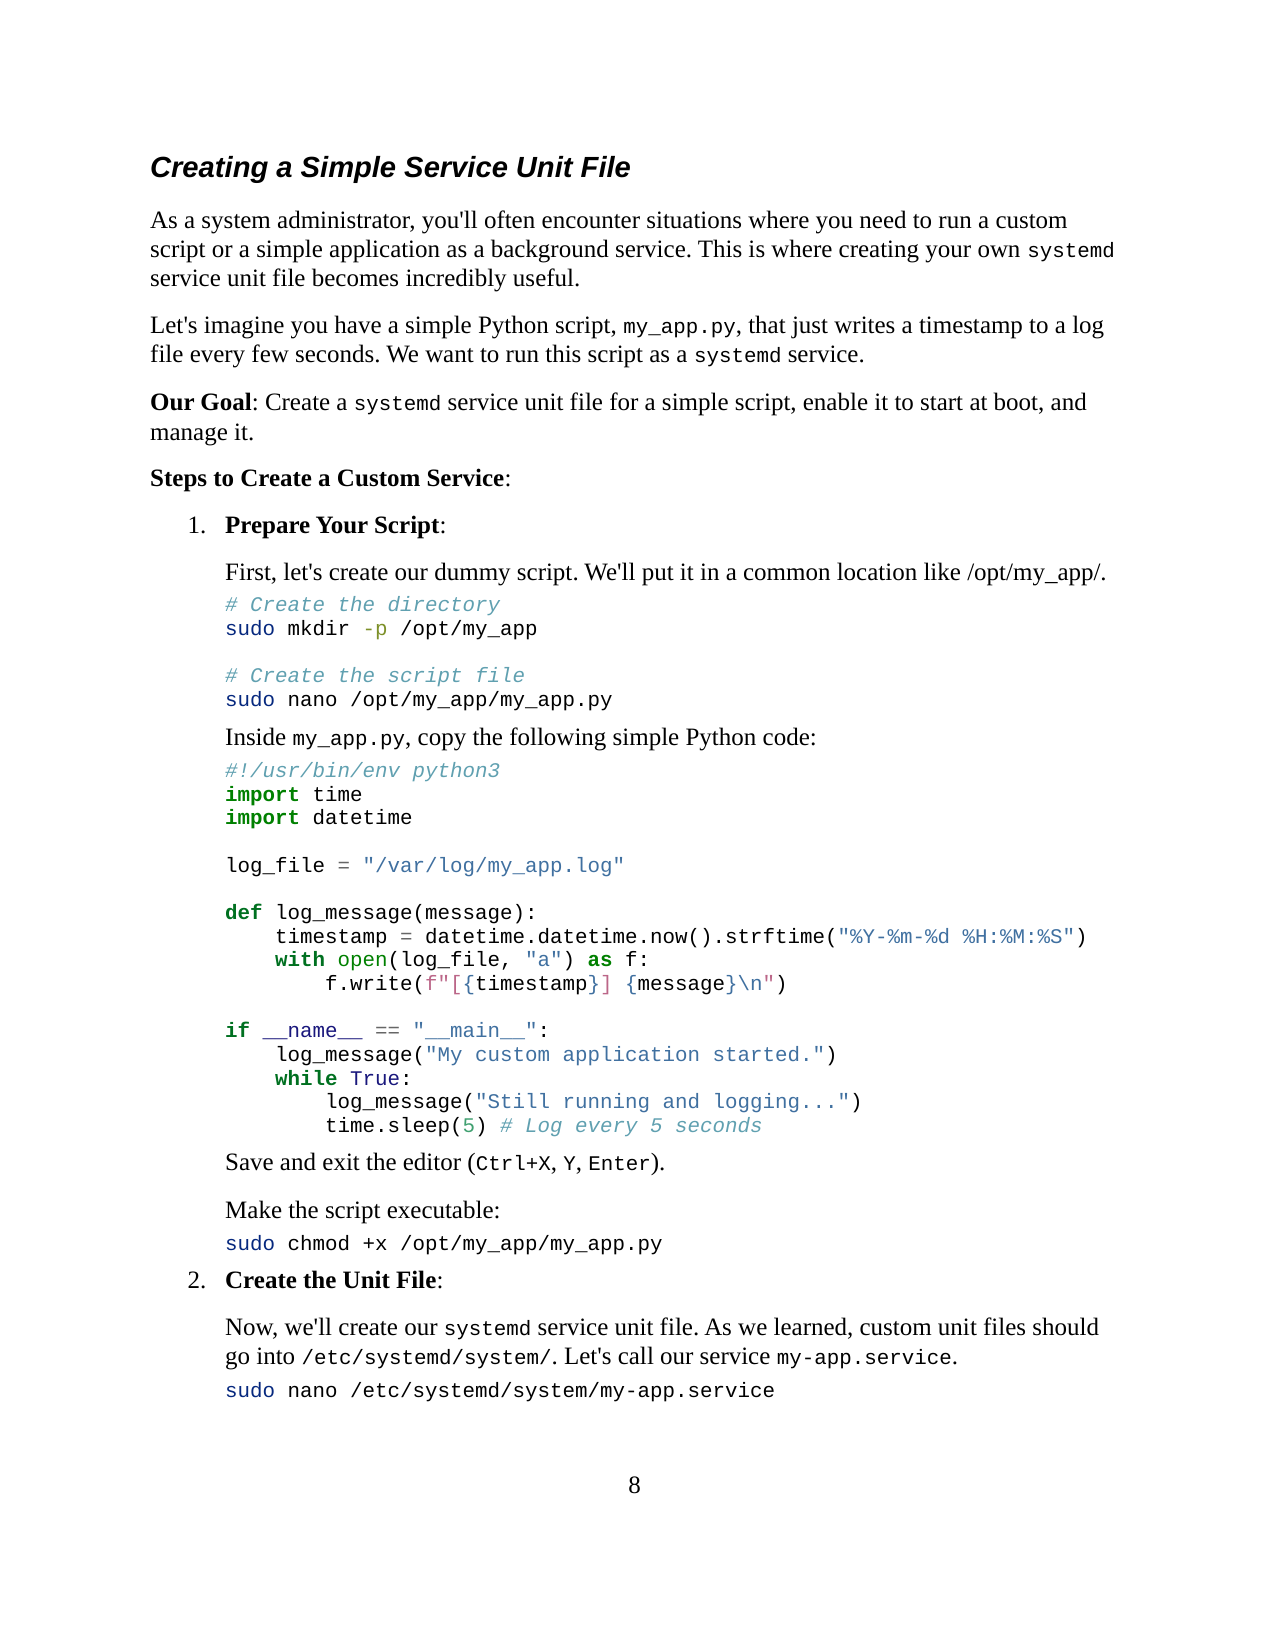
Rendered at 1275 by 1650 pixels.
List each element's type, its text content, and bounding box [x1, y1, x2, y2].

list Make the script executable: [187, 1195, 1125, 1224]
list if __name__ == "__main__": [187, 1020, 1125, 1044]
list log_message("Still running and logging...") [187, 1091, 1125, 1115]
list #!/usr/bin/env python3 [187, 760, 1125, 784]
list sudo chmod +x /opt/my_app/my_app.py [187, 1233, 1125, 1256]
list # Create the directory [187, 594, 1125, 618]
subtitle Creating a Simple Service Unit File [150, 150, 1125, 183]
list log_file = "/var/log/my_app.log" [187, 855, 1125, 878]
text Steps to Create a Custom Service: [150, 463, 1125, 492]
list Prepare Your Script: [187, 510, 1125, 539]
list import time [187, 784, 1125, 807]
list while True: [187, 1067, 1125, 1091]
list Now, we'll create our systemd service unit file. As we learned, custom unit files should go into /etc/systemd/system/. Let's call our service my-app.service. [187, 1312, 1125, 1371]
list # Create the script file [187, 665, 1125, 689]
list def log_message(message): [187, 902, 1125, 926]
list timestamp = datetime.datetime.now().strftime("%Y-%m-%d %H:%M:%S") [187, 926, 1125, 949]
list with open(log_file, "a") as f: [187, 949, 1125, 973]
list import datetime [187, 807, 1125, 831]
list sudo nano /opt/my_app/my_app.py [187, 689, 1125, 713]
list Create the Unit File: [187, 1265, 1125, 1294]
list time.sleep(5) # Log every 5 seconds [187, 1115, 1125, 1138]
list Save and exit the editor (Ctrl+X, Y, Enter). [187, 1147, 1125, 1177]
text As a system administrator, you'll often encounter situations where you need to run a custom script or a simple application as a background service. This is where creating your own systemd service unit file becomes incredibly useful. [150, 205, 1125, 292]
list f.write(f"[{timestamp}] {message}\n") [187, 973, 1125, 997]
list Inside my_app.py, copy the following simple Python code: [187, 722, 1125, 751]
list log_message("My custom application started.") [187, 1044, 1125, 1067]
text Let's imagine you have a simple Python script, my_app.py, that just writes a timestamp to a log file every few seconds. We want to run this script as a systemd service. [150, 310, 1125, 369]
list sudo mkdir -p /opt/my_app [187, 618, 1125, 642]
list sudo nano /etc/systemd/system/my-app.service [187, 1380, 1125, 1404]
list First, let's create our dummy script. We'll put it in a common location like /opt/my_app/. [187, 557, 1125, 585]
text Our Goal: Create a systemd service unit file for a simple script, enable it to start at boot, and manage it. [150, 387, 1125, 445]
